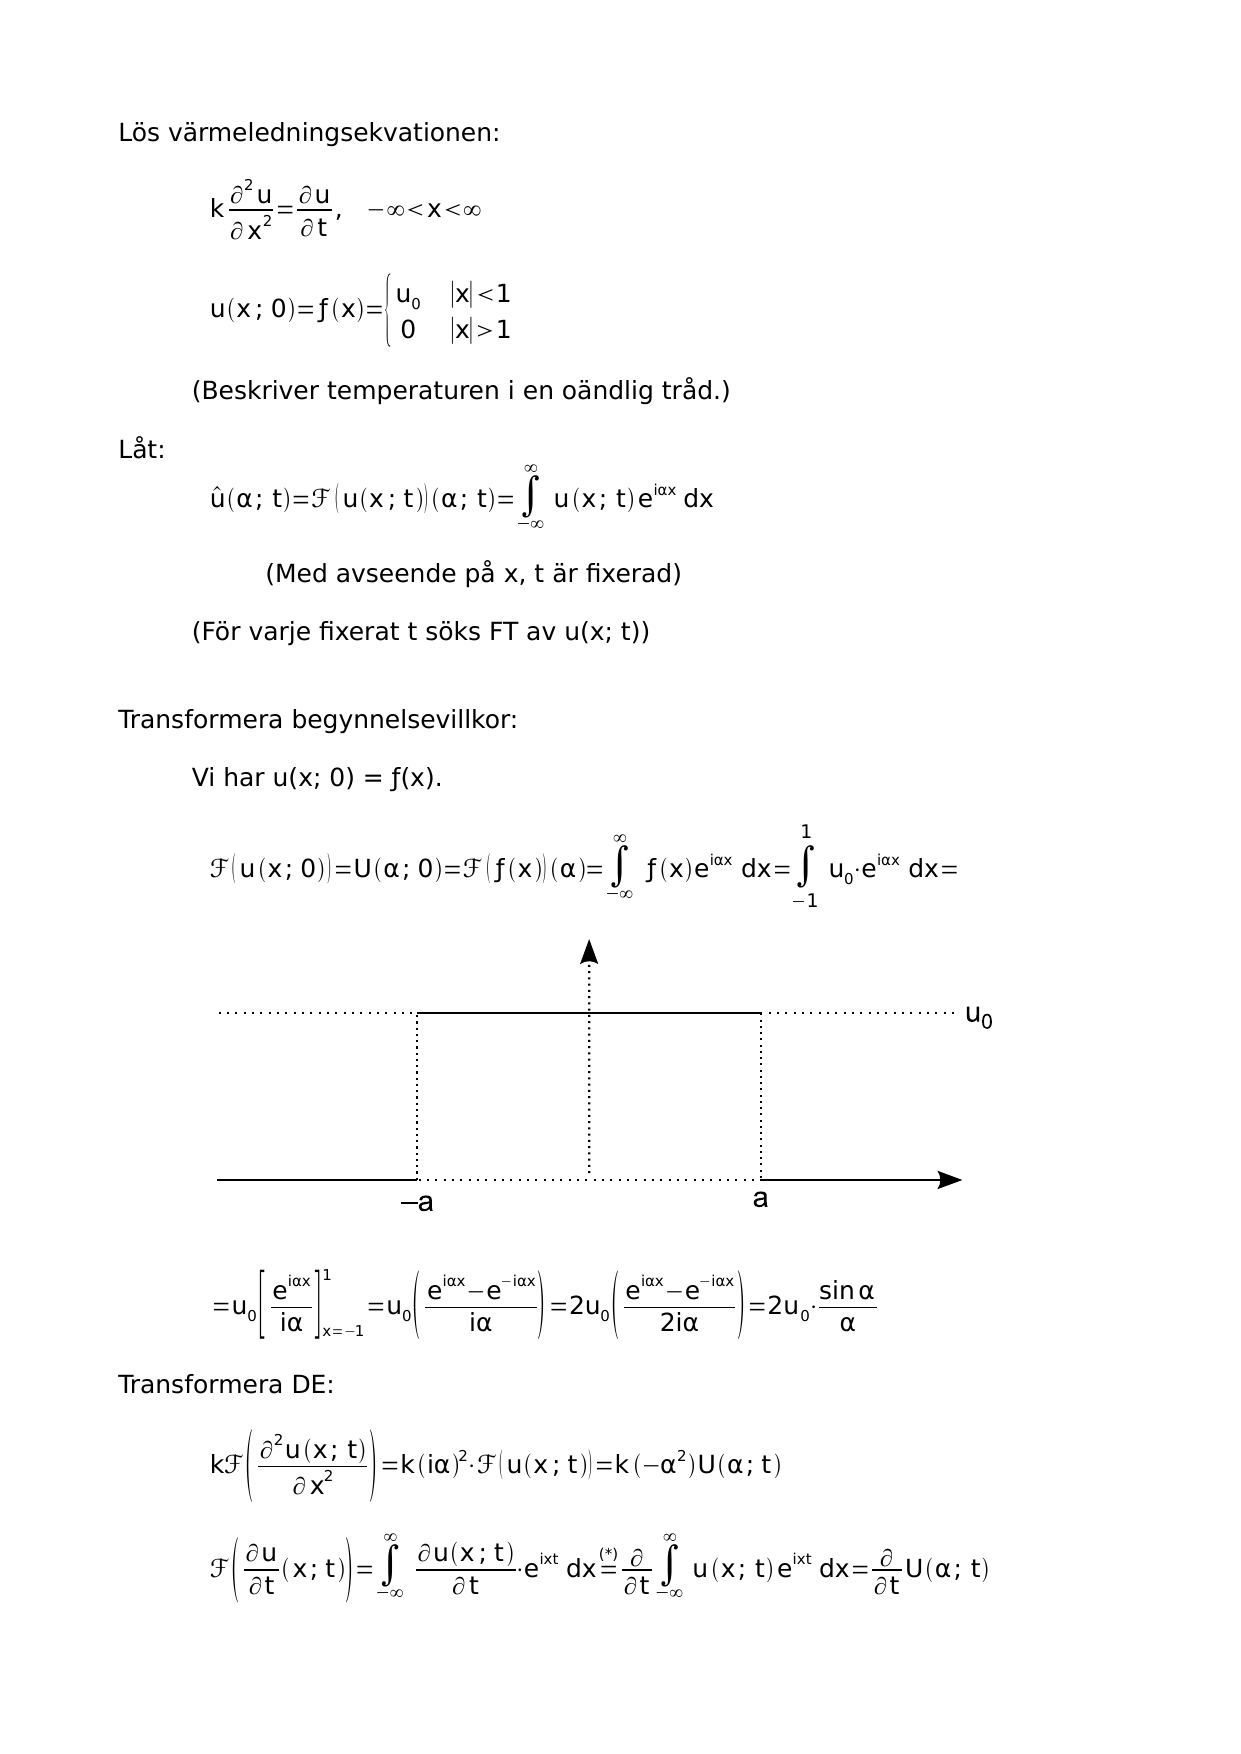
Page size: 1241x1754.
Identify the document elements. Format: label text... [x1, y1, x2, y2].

text Transformera DE: [118, 1370, 1122, 1399]
text Transformera begynnelsevillkor: [118, 705, 1122, 734]
text Vi har u(x; 0) = ƒ(x). [118, 763, 1122, 792]
text (För varje fixerat t söks FT av u(x; t)) [118, 617, 1122, 647]
text Låt: [118, 435, 1122, 464]
text Lös värmeledningsekvationen: [118, 118, 1122, 147]
text (Beskriver temperaturen i en oändlig tråd.) [118, 377, 1122, 406]
text (Med avseende på x, t är fixerad) [118, 559, 1122, 588]
